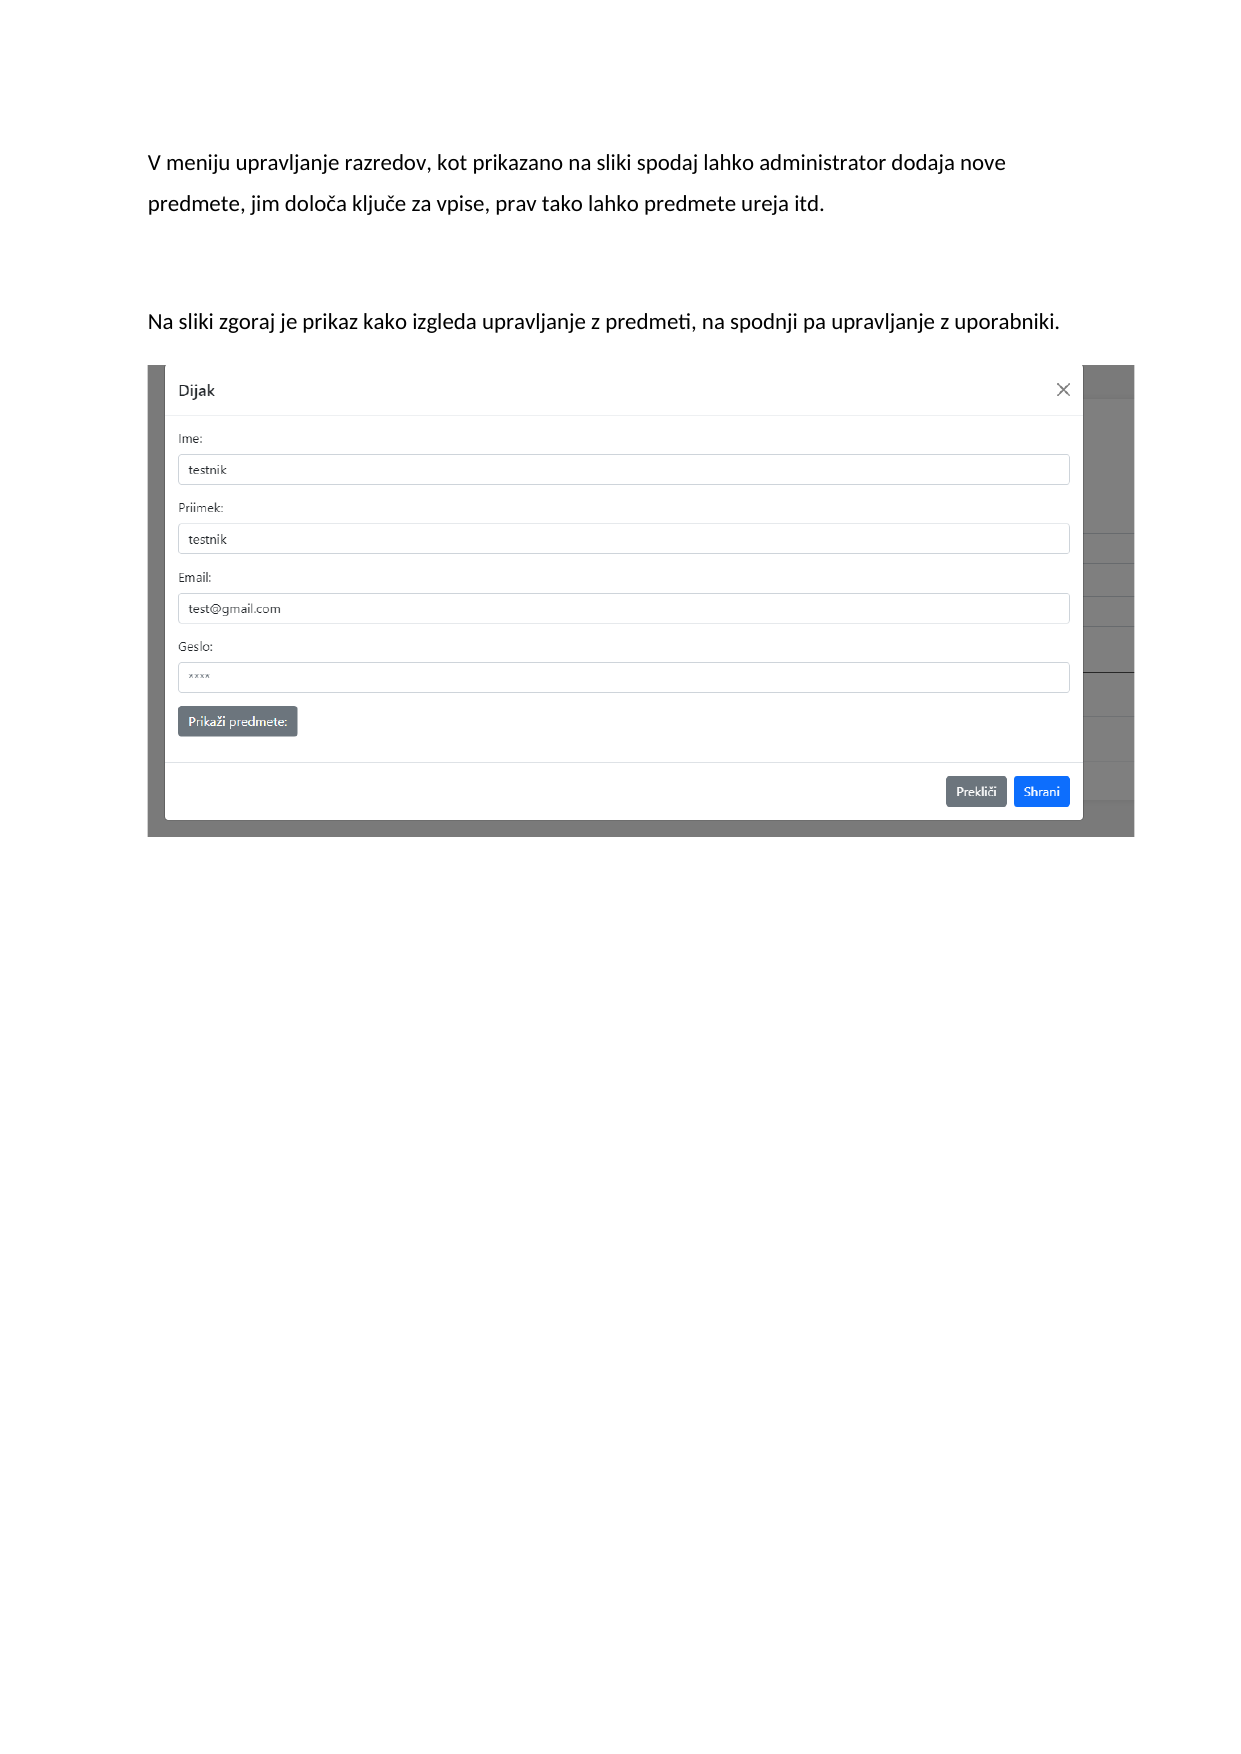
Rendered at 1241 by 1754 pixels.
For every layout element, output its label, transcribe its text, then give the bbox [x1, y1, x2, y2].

text Na sliki zgoraj je prikaz kako izgleda upravljanje z predmeti, na spodnji pa upravljanje z uporabniki. [148, 307, 1093, 335]
text V meniju upravljanje razredov, kot prikazano na sliki spodaj lahko administrator dodaja nove predmete, jim določa ključe za vpise, prav tako lahko predmete ureja itd. [148, 148, 1093, 218]
